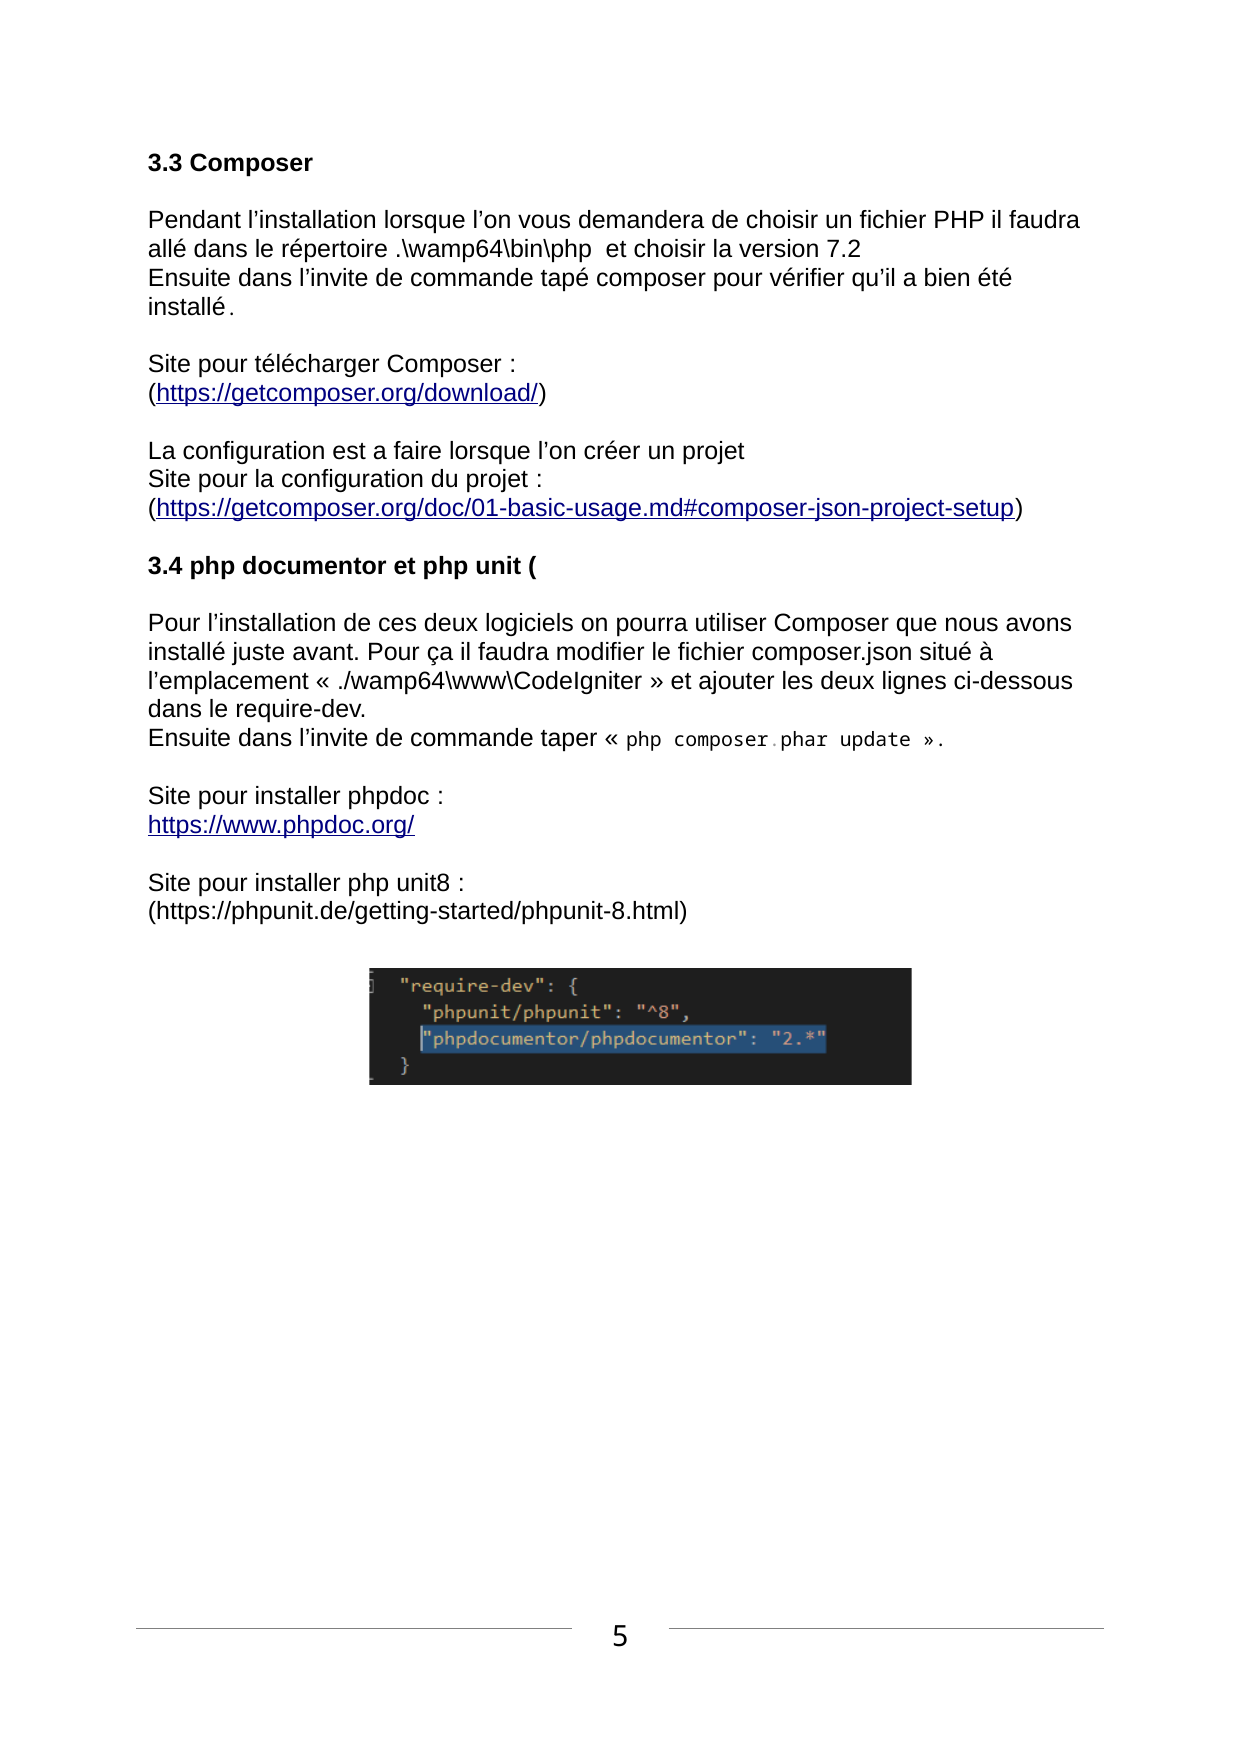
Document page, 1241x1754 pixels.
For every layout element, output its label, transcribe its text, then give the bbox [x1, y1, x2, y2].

text (https://getcomposer.org/download/) [148, 378, 1092, 407]
text 3.3 Composer [148, 148, 1092, 176]
text Site pour installer php unit8 : [148, 867, 1092, 896]
text Pour l’installation de ces deux logiciels on pourra utiliser Composer que nous avons installé juste avant. Pour ça il faudra modifier le fichier composer.json situé à l’emplacement « ./wamp64\www\CodeIgniter » et ajouter les deux lignes ci-dessous dans le require-dev. [148, 608, 1092, 723]
text La configuration est a faire lorsque l’on créer un projet [148, 436, 1092, 464]
text https://www.phpdoc.org/ [148, 810, 1092, 839]
text Ensuite dans l’invite de commande taper « php composer.phar update ». [148, 723, 1092, 752]
text Pendant l’installation lorsque l’on vous demandera de choisir un fichier PHP il faudra allé dans le répertoire .\wamp64\bin\php et choisir la version 7.2 [148, 205, 1092, 263]
text Site pour installer phpdoc : [148, 781, 1092, 810]
text Ensuite dans l’invite de commande tapé composer pour vérifier qu’il a bien été installé. [148, 263, 1092, 321]
text (https://getcomposer.org/doc/01-basic-usage.md#composer-json-project-setup) [148, 493, 1092, 522]
text 3.4 php documentor et php unit ( [148, 551, 1092, 579]
text Site pour la configuration du projet : [148, 464, 1092, 493]
text (https://phpunit.de/getting-started/phpunit-8.html) [148, 896, 1092, 925]
text Site pour télécharger Composer : [148, 349, 1092, 378]
